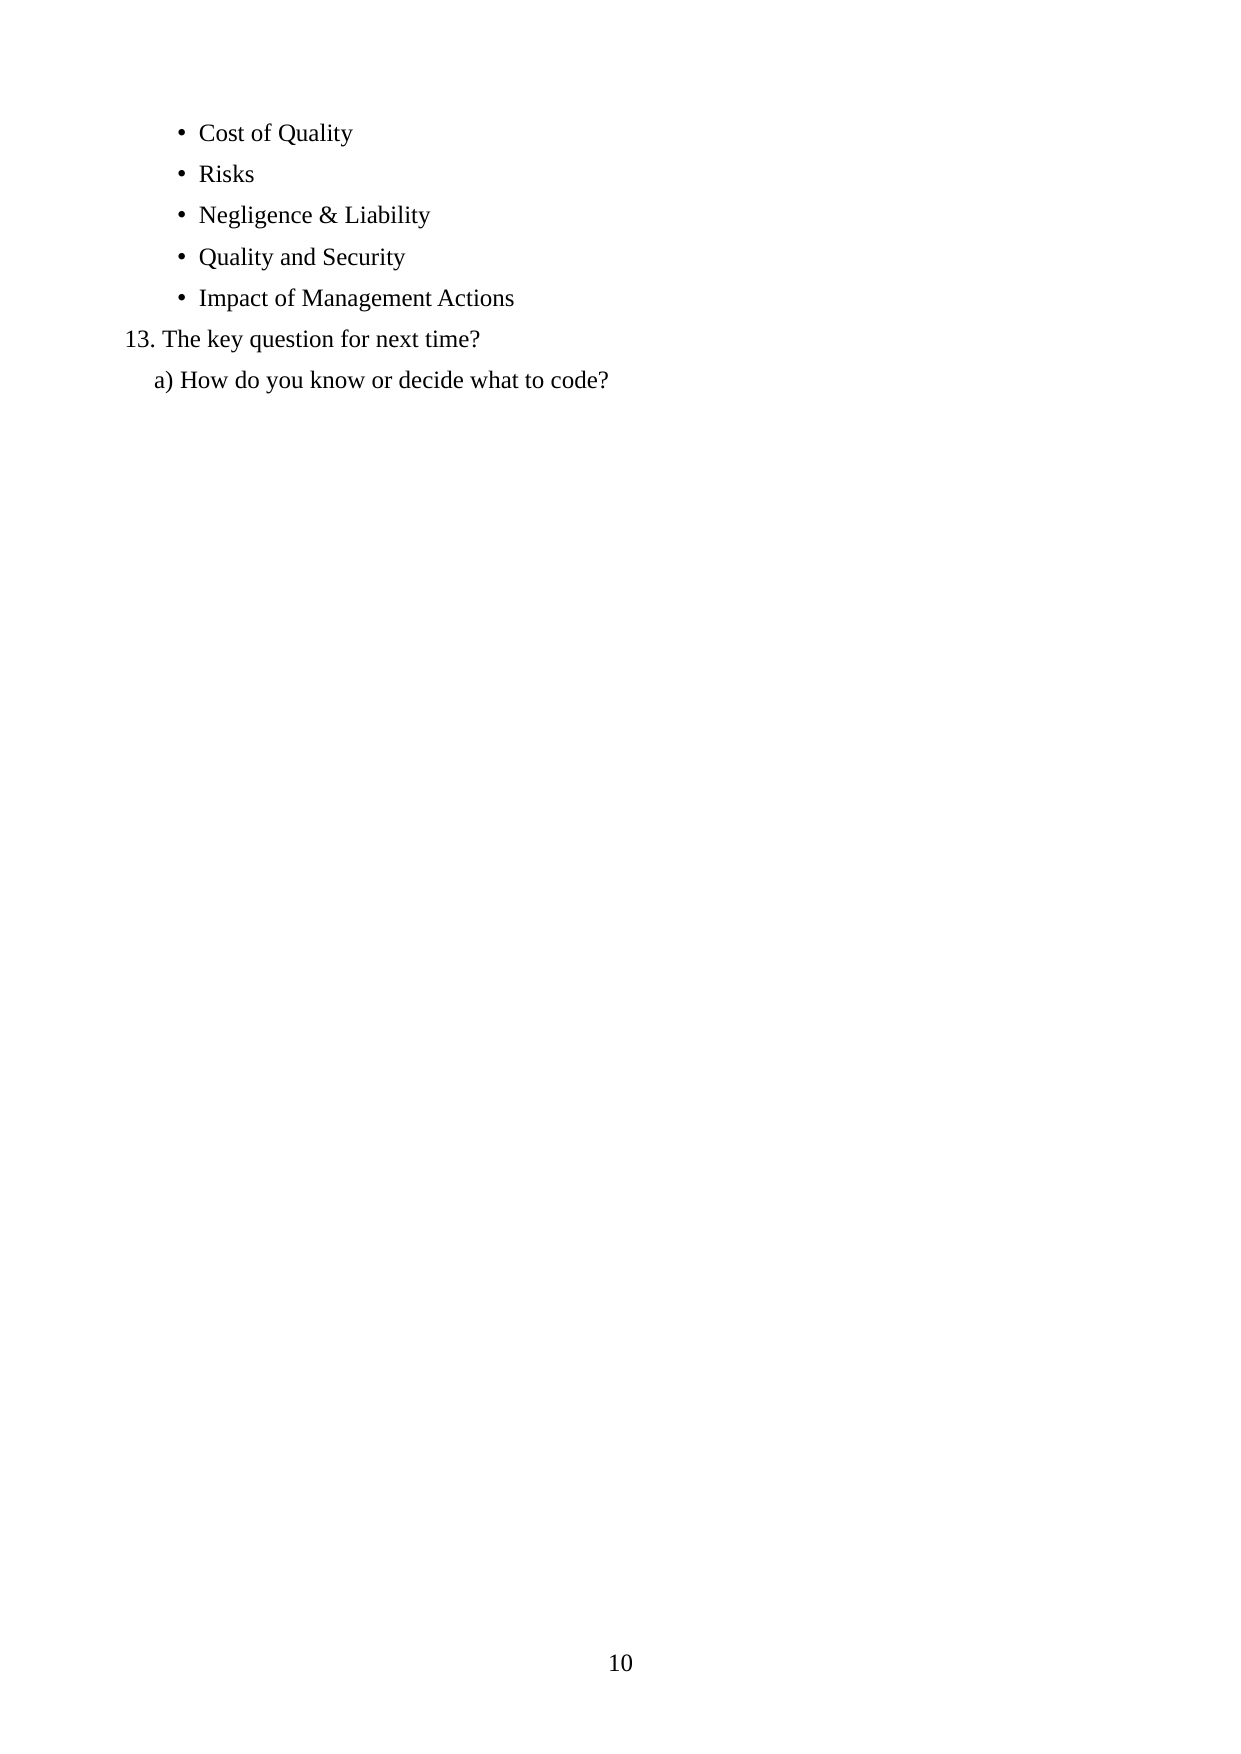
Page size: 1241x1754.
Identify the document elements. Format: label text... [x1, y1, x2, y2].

subtitle The key question for next time? [118, 324, 1122, 353]
subtitle Cost of Quality [177, 118, 1122, 147]
subtitle Risks [177, 159, 1122, 188]
subtitle How do you know or decide what to code? [148, 366, 1122, 394]
subtitle Negligence & Liability [177, 201, 1122, 229]
subtitle Impact of Management Actions [177, 283, 1122, 312]
subtitle Quality and Security [177, 242, 1122, 271]
